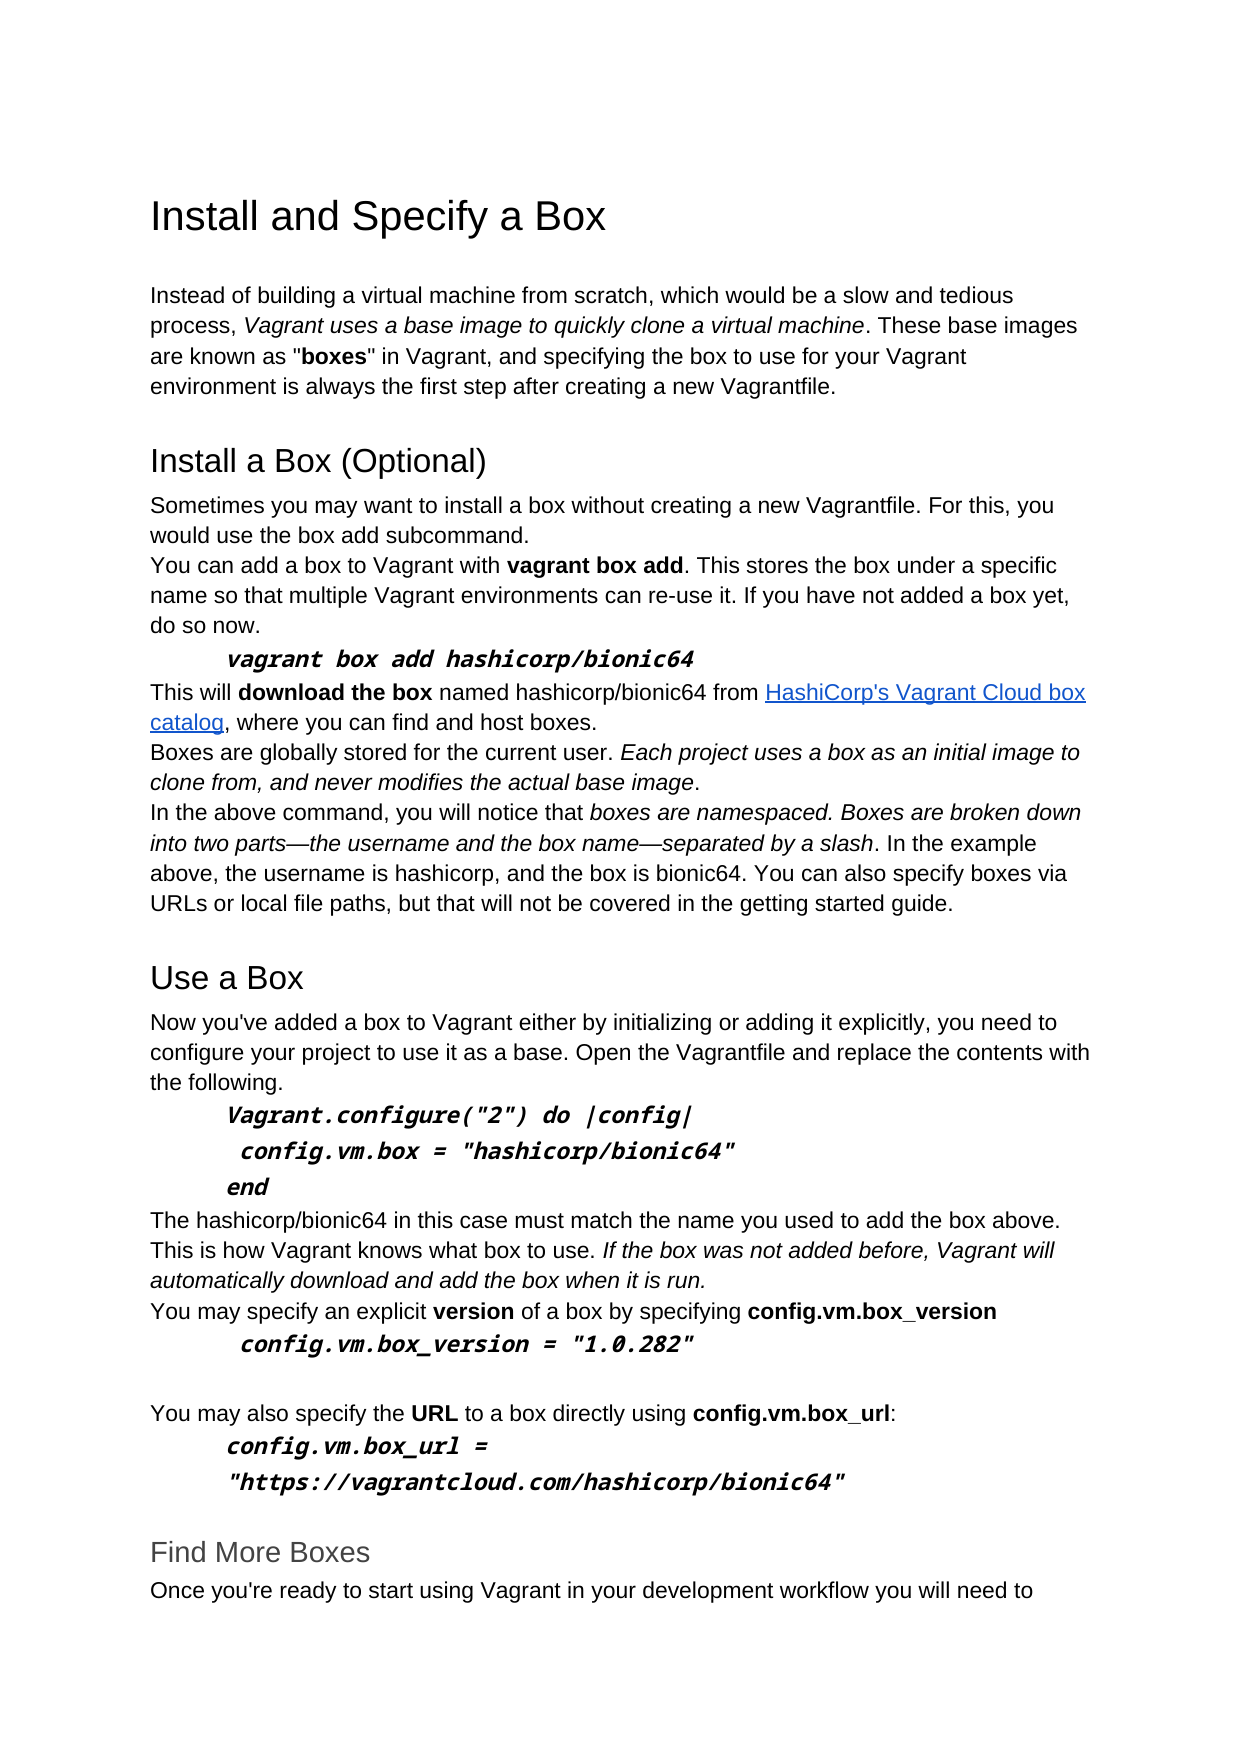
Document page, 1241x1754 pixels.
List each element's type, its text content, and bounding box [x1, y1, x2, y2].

text end [225, 1171, 1090, 1202]
subtitle Find More Boxes [150, 1535, 1090, 1569]
text You may specify an explicit version of a box by specifying config.vm.box_version [150, 1298, 1090, 1324]
text vagrant box add hashicorp/bionic64 [225, 643, 1090, 674]
text You can add a box to Vagrant with vagrant box add. This stores the box under a specific name so that multiple Vagrant environments can re-use it. If you have not added a box yet, do so now. [150, 552, 1090, 639]
text This will download the box named hashicorp/bionic64 from HashiCorp's Vagrant Cloud box catalog, where you can find and host boxes. [150, 678, 1090, 735]
text Boxes are globally stored for the current user. Each project uses a box as an initial image to clone from, and never modifies the actual base image. [150, 739, 1090, 796]
text config.vm.box = "hashicorp/bionic64" [225, 1135, 1090, 1166]
subtitle Install a Box (Optional) [150, 441, 1090, 479]
text config.vm.box_version = "1.0.282" [225, 1328, 1090, 1359]
text config.vm.box_url = "https://vagrantcloud.com/hashicorp/bionic64" [225, 1430, 1090, 1497]
text Instead of building a virtual machine from scratch, which would be a slow and tedious process, Vagrant uses a base image to quickly clone a virtual machine. These base images are known as "boxes" in Vagrant, and specifying the box to use for your Vagrant environment is always the first step after creating a new Vagrantfile. [150, 282, 1090, 399]
subtitle Install and Specify a Box [150, 192, 1090, 239]
text Once you're ready to start using Vagrant in your development workflow you will need to [150, 1577, 1090, 1603]
text Sometimes you may want to install a box without creating a new Vagrantfile. For this, you would use the box add subcommand. [150, 492, 1090, 548]
text You may also specify the URL to a box directly using config.vm.box_url: [150, 1400, 1090, 1426]
text Now you've added a box to Vagrant either by initializing or adding it explicitly, you need to configure your project to use it as a base. Open the Vagrantfile and replace the contents with the following. [150, 1009, 1090, 1095]
text Vagrant.configure("2") do |config| [225, 1099, 1090, 1131]
text The hashicorp/bionic64 in this case must match the name you used to add the box above. This is how Vagrant knows what box to use. If the box was not added before, Vagrant will automatically download and add the box when it is run. [150, 1207, 1090, 1294]
text In the above command, you will notice that boxes are namespaced. Boxes are broken down into two parts—the username and the box name—separated by a slash. In the example above, the username is hashicorp, and the box is bionic64. You can also specify boxes via URLs or local file paths, but that will not be covered in the getting started guide. [150, 799, 1090, 916]
subtitle Use a Box [150, 958, 1090, 996]
